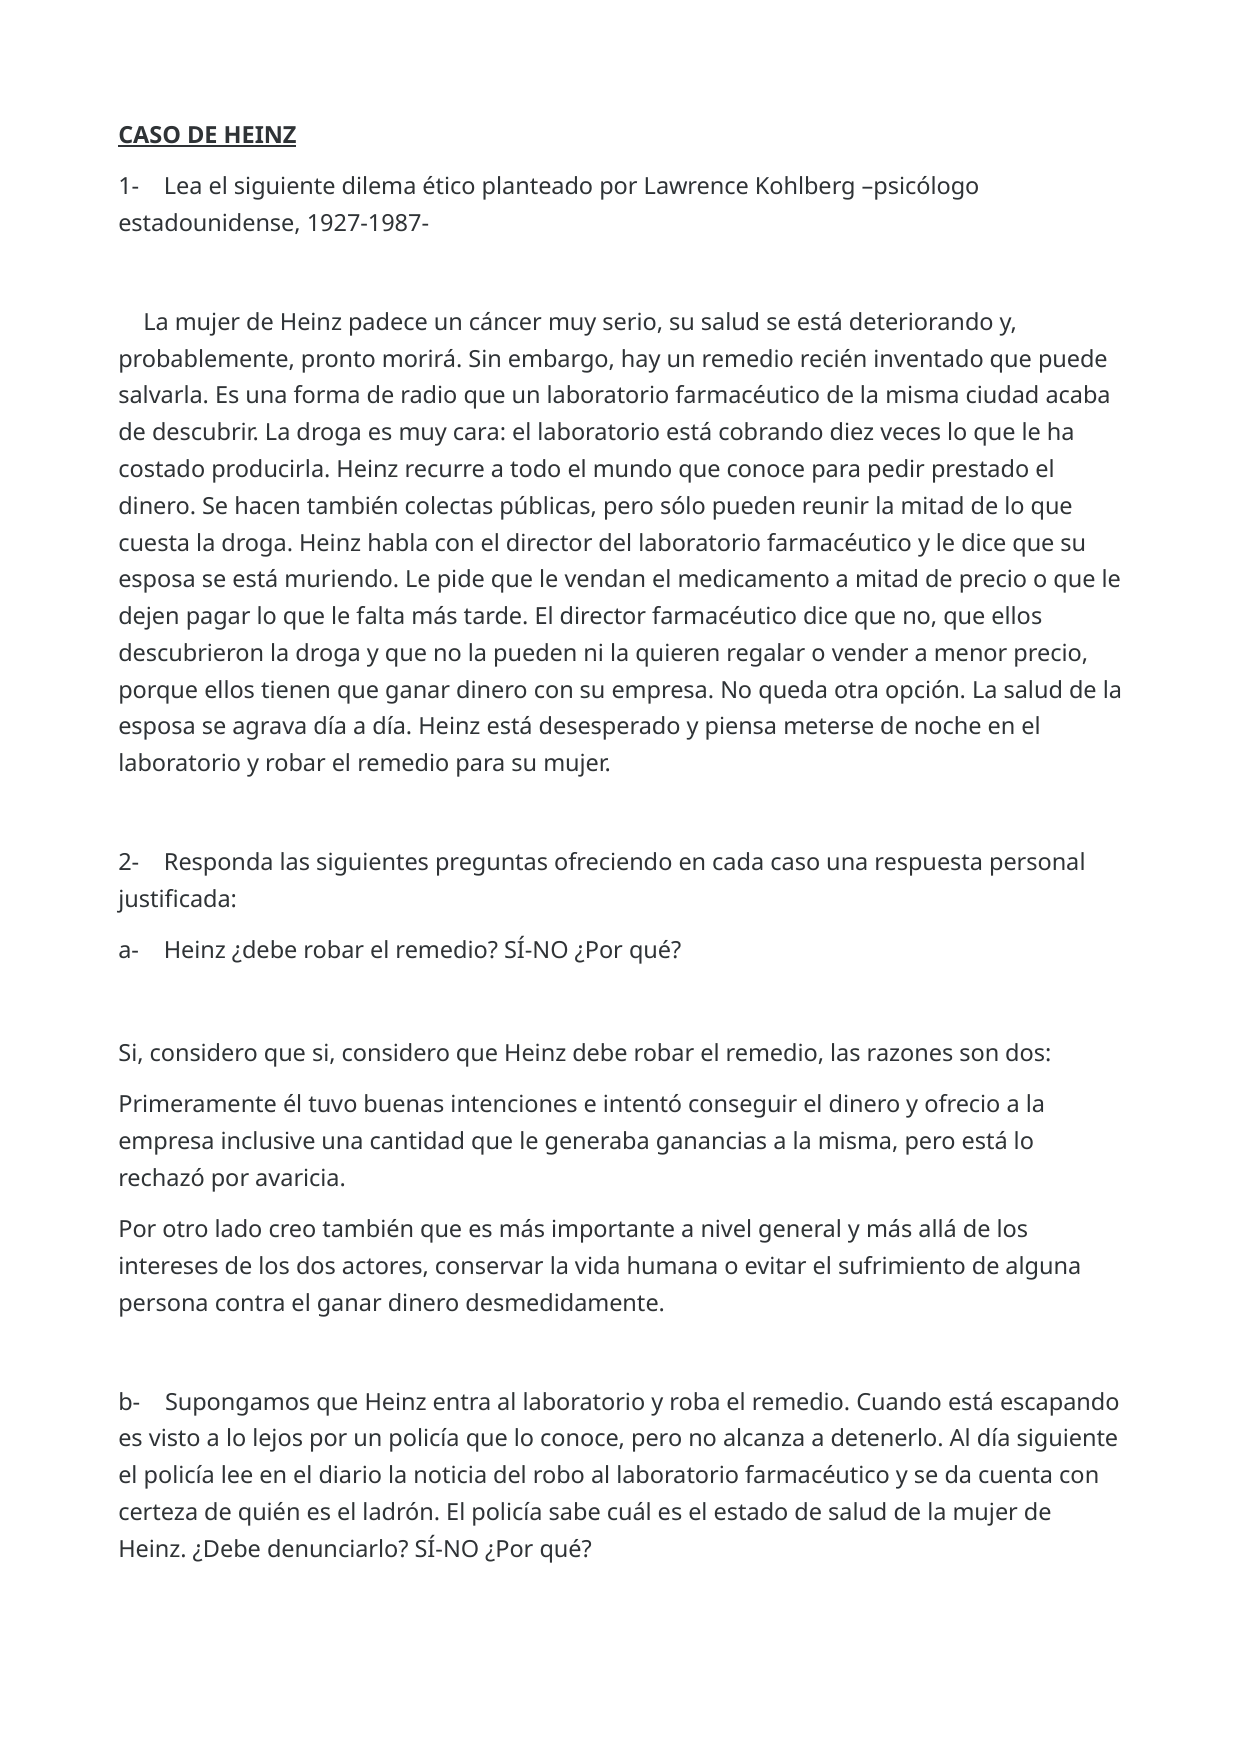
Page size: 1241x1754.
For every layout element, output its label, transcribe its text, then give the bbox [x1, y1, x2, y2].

text Por otro lado creo también que es más importante a nivel general y más allá de los intereses de los dos actores, conservar la vida humana o evitar el sufrimiento de alguna persona contra el ganar dinero desmedidamente. [118, 1212, 1122, 1318]
text La mujer de Heinz padece un cáncer muy serio, su salud se está deteriorando y, probablemente, pronto morirá. Sin embargo, hay un remedio recién inventado que puede salvarla. Es una forma de radio que un laboratorio farmacéutico de la misma ciudad acaba de descubrir. La droga es muy cara: el laboratorio está cobrando diez veces lo que le ha costado producirla. Heinz recurre a todo el mundo que conoce para pedir prestado el dinero. Se hacen también colectas públicas, pero sólo pueden reunir la mitad de lo que cuesta la droga. Heinz habla con el director del laboratorio farmacéutico y le dice que su esposa se está muriendo. Le pide que le vendan el medicamento a mitad de precio o que le dejen pagar lo que le falta más tarde. El director farmacéutico dice que no, que ellos descubrieron la droga y que no la pueden ni la quieren regalar o vender a menor precio, porque ellos tienen que ganar dinero con su empresa. No queda otra opción. La salud de la esposa se agrava día a día. Heinz está desesperado y piensa meterse de noche en el laboratorio y robar el remedio para su mujer. [118, 305, 1122, 778]
text 2- Responda las siguientes preguntas ofreciendo en cada caso una respuesta personal justificada: [118, 845, 1122, 914]
text Si, considero que si, considero que Heinz debe robar el remedio, las razones son dos: [118, 1036, 1122, 1068]
text b- Supongamos que Heinz entra al laboratorio y roba el remedio. Cuando está escapando es visto a lo lejos por un policía que lo conoce, pero no alcanza a detenerlo. Al día siguiente el policía lee en el diario la noticia del robo al laboratorio farmacéutico y se da cuenta con certeza de quién es el ladrón. El policía sabe cuál es el estado de salud de la mujer de Heinz. ¿Debe denunciarlo? SÍ-NO ¿Por qué? [118, 1385, 1122, 1564]
text Primeramente él tuvo buenas intenciones e intentó conseguir el dinero y ofrecio a la empresa inclusive una cantidad que le generaba ganancias a la misma, pero está lo rechazó por avaricia. [118, 1088, 1122, 1193]
text 1- Lea el siguiente dilema ético planteado por Lawrence Kohlberg –psicólogo estadounidense, 1927-1987- [118, 169, 1122, 238]
text CASO DE HEINZ [118, 118, 1122, 150]
text a- Heinz ¿debe robar el remedio? SÍ-NO ¿Por qué? [118, 933, 1122, 966]
